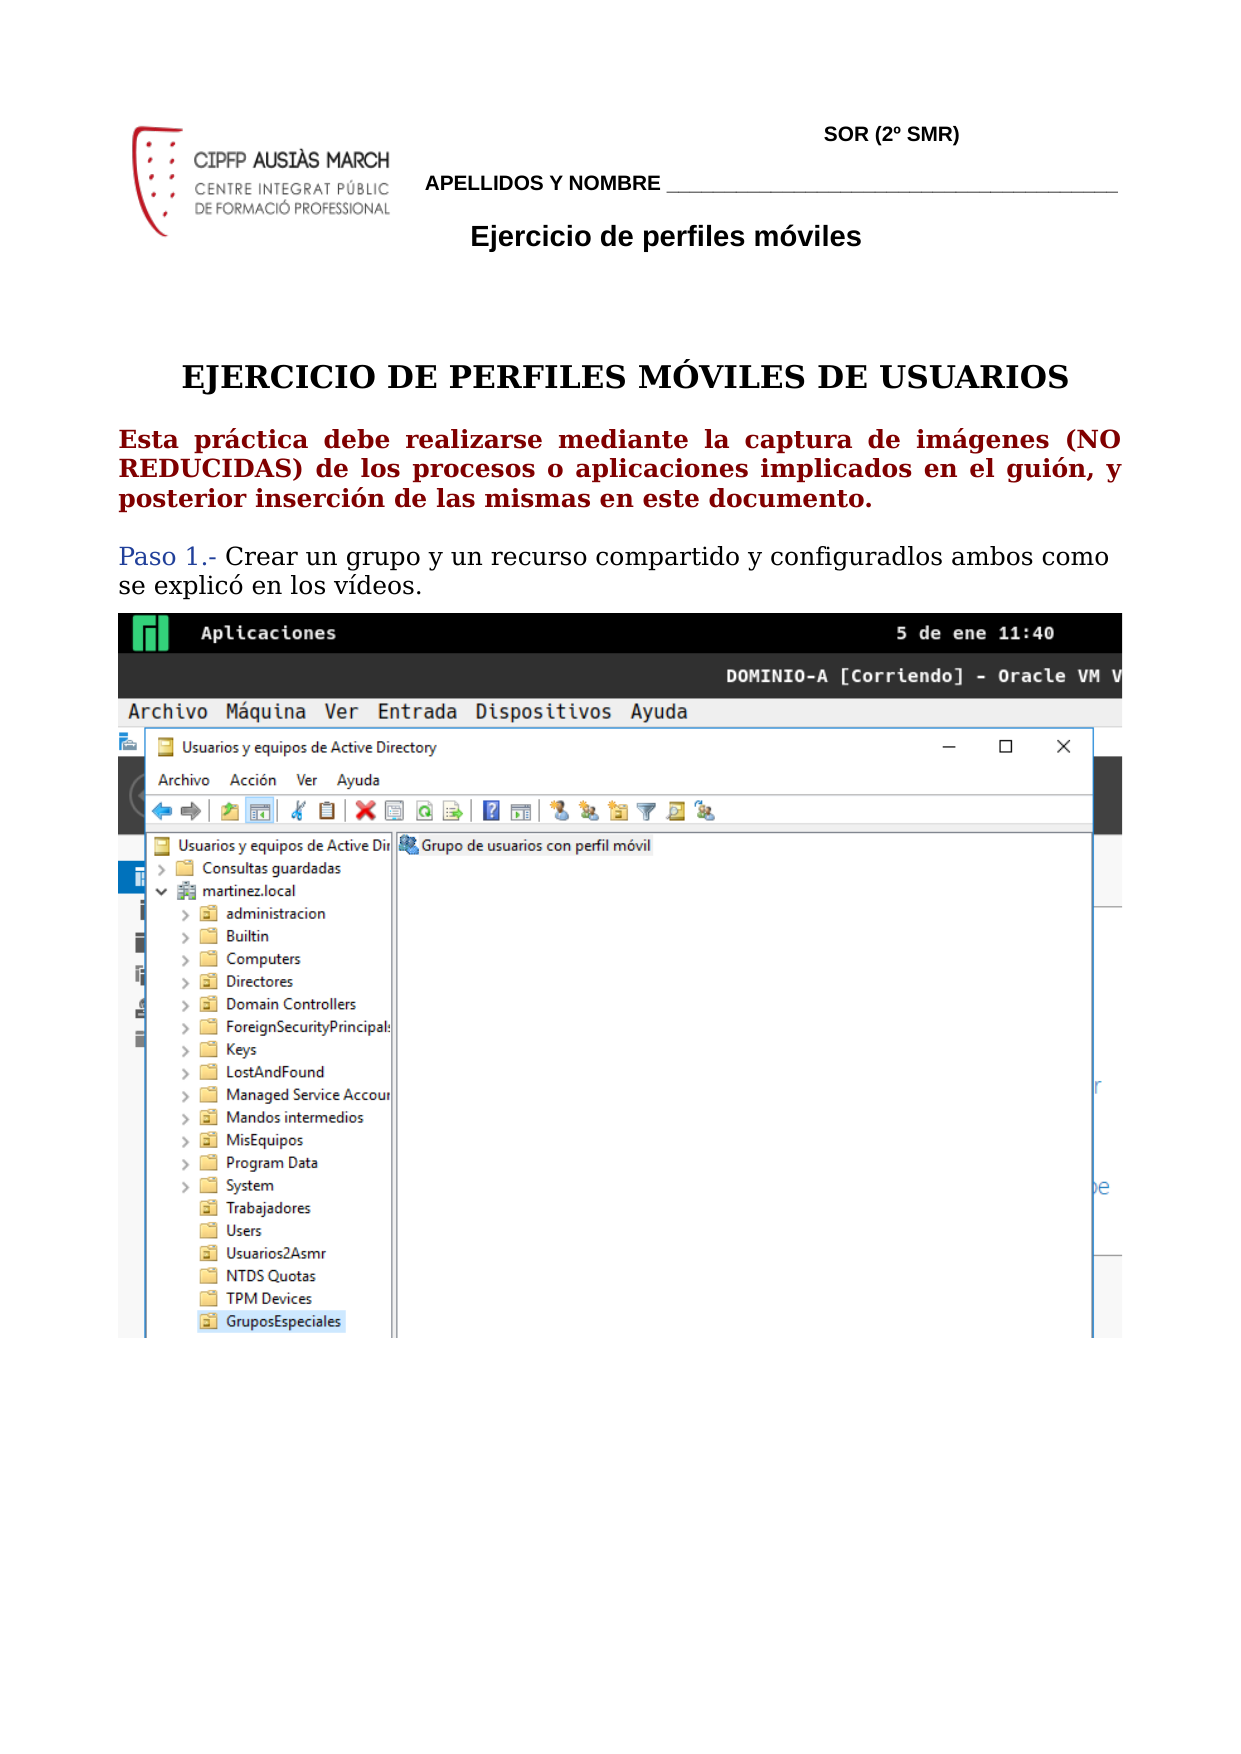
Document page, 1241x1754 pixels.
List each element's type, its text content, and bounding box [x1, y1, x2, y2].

text Esta práctica debe realizarse mediante la captura de imágenes (NO REDUCIDAS) de los procesos o aplicaciones implicados en el guión, y posterior inserción de las mismas en este documento. [118, 425, 1122, 513]
picture [118, 613, 1123, 1338]
text EJERCICIO DE PERFILES MÓVILES DE USUARIOS [118, 359, 1122, 396]
text Paso 1.- Crear un grupo y un recurso compartido y configuradlos ambos como se explicó en los vídeos. [118, 542, 1122, 601]
picture [119, 117, 402, 249]
